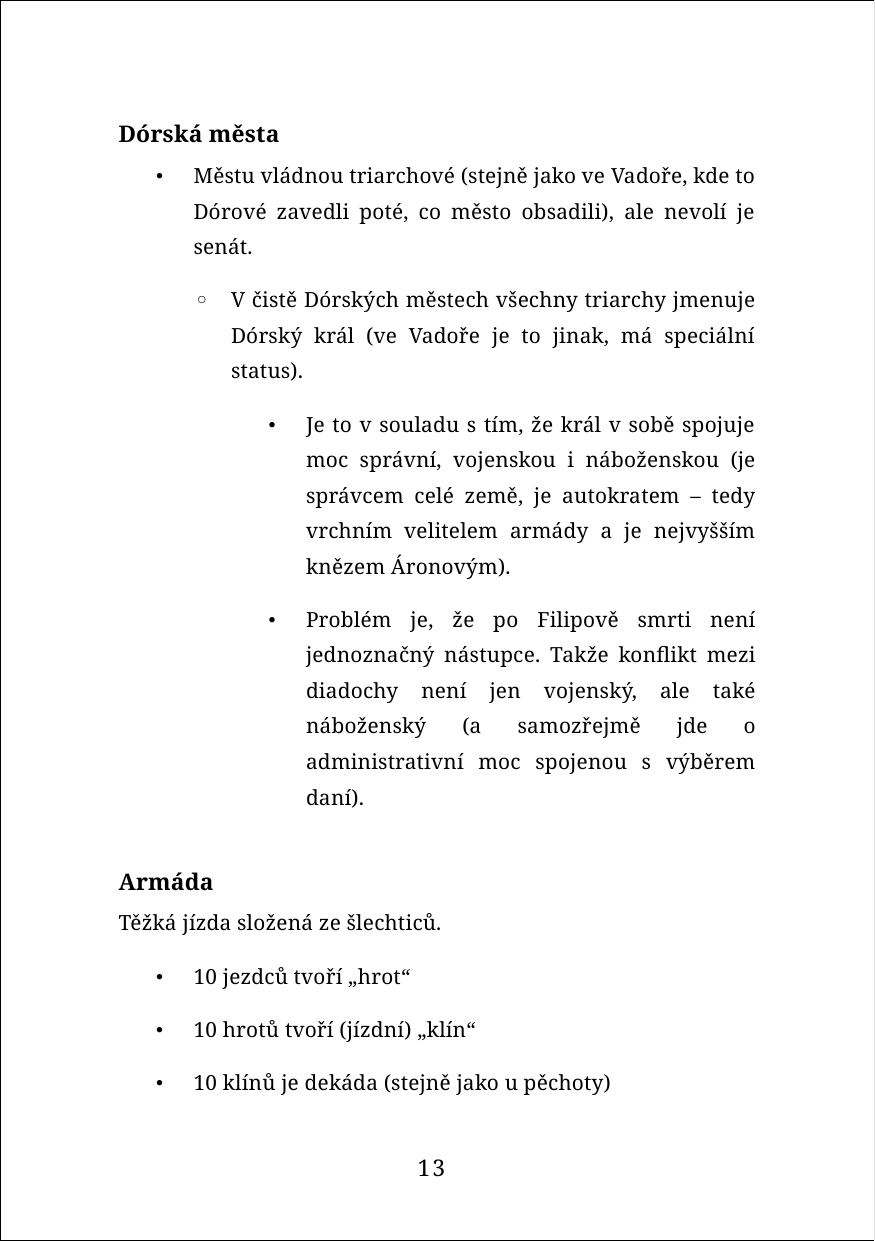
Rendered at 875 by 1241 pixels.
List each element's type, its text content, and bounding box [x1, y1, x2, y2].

subtitle Dórská města [118, 118, 756, 149]
list V čistě Dórských městech všechny triarchy jmenuje Dórský král (ve Vadoře je to jinak, má speciální status). [193, 286, 756, 385]
list Problém je, že po Filipově smrti není jednoznačný nástupce. Takže konflikt mezi diadochy není jen vojenský, ale také náboženský (a samozřejmě jde o administrativní moc spojenou s výběrem daní). [268, 605, 756, 811]
list 10 jezdců tvoří „hrot“ [156, 962, 756, 990]
text Těžká jízda složená ze šlechticů. [118, 908, 756, 937]
list Je to v souladu s tím, že král v sobě spojuje moc správní, vojenskou i náboženskou (je správcem celé země, je autokratem – tedy vrchním velitelem armády a je nejvyšším knězem Áronovým). [268, 410, 756, 580]
list 10 hrotů tvoří (jízdní) „klín“ [156, 1015, 756, 1043]
list 10 klínů je dekáda (stejně jako u pěchoty) [156, 1068, 756, 1097]
list Městu vládnou triarchové (stejně jako ve Vadoře, kde to Dórové zavedli poté, co město obsadili), ale nevolí je senát. [156, 161, 756, 261]
subtitle Armáda [118, 866, 756, 897]
